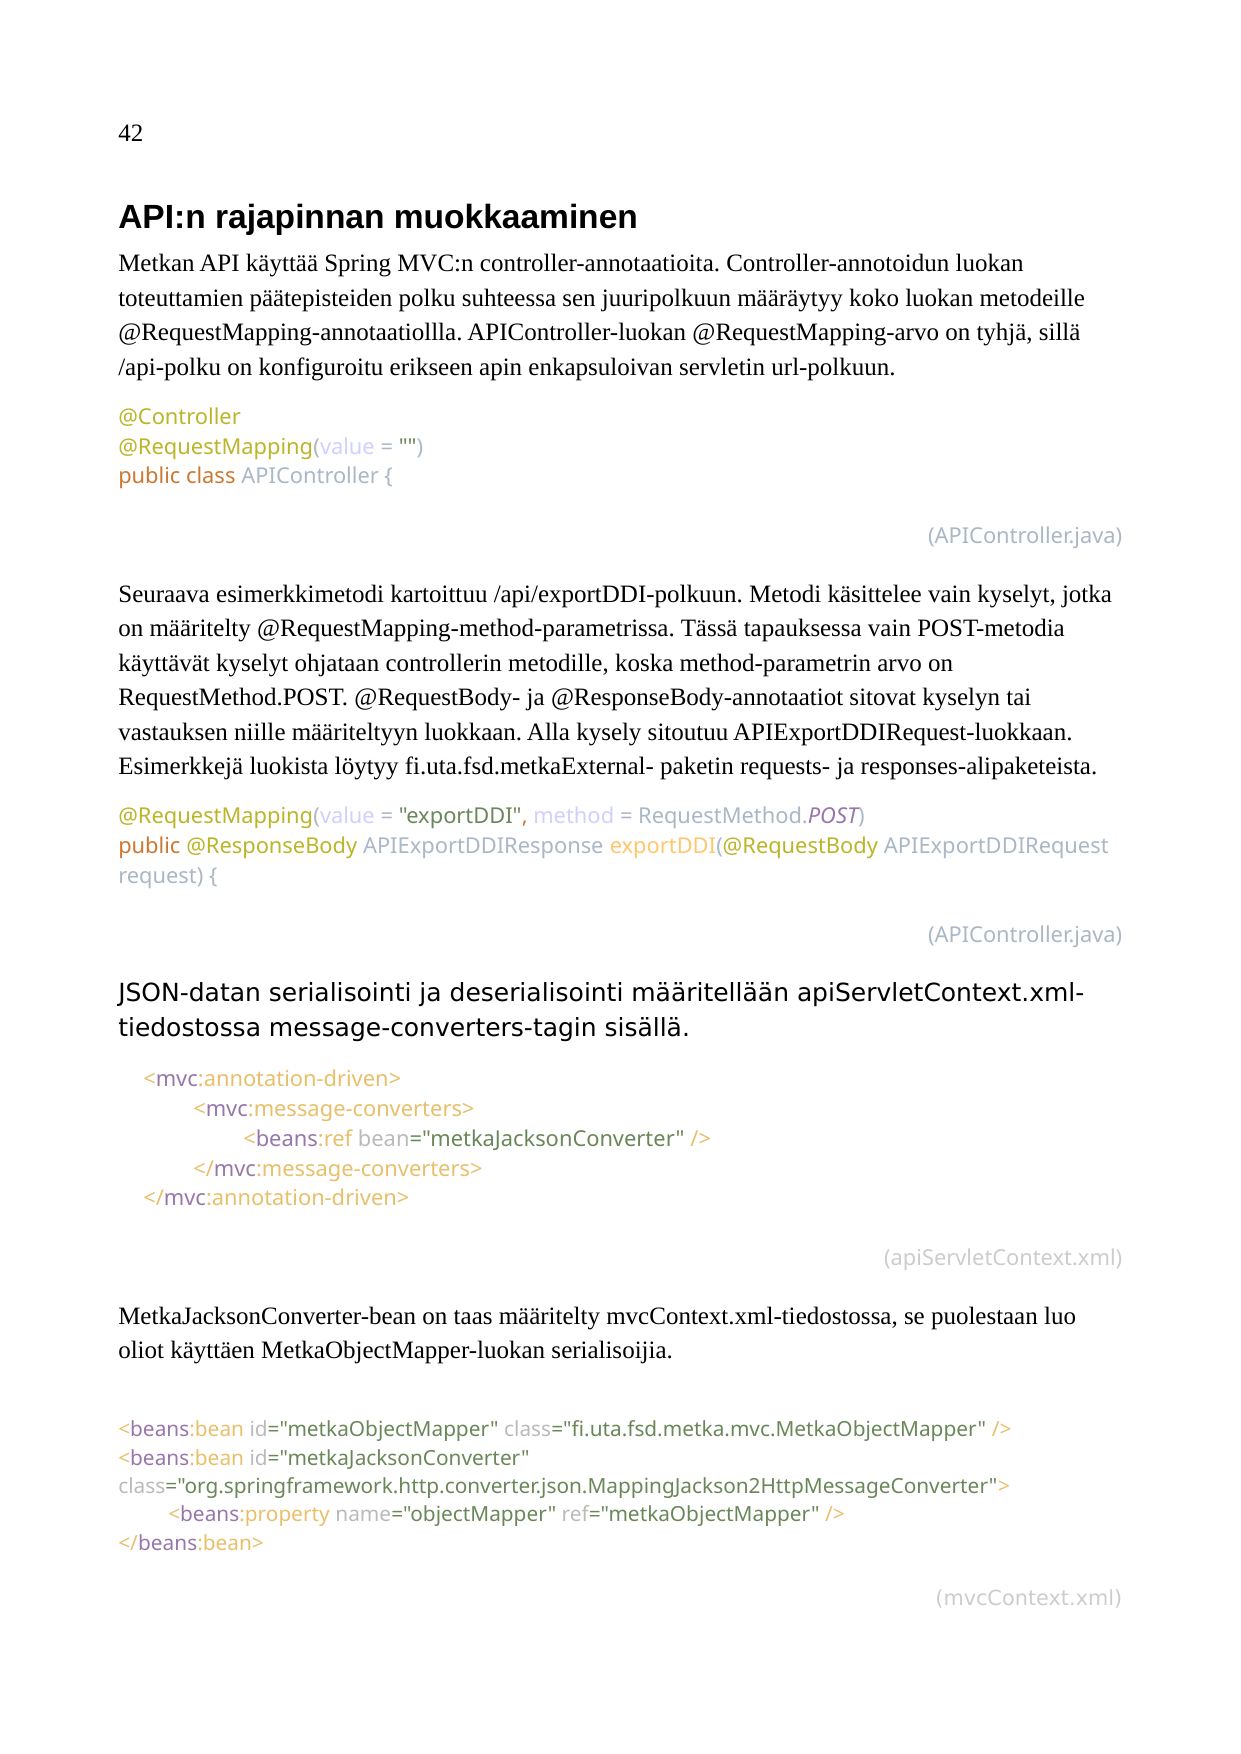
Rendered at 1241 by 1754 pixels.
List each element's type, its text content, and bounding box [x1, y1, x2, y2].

text @Controller [118, 401, 1122, 431]
text MetkaJacksonConverter-bean on taas määritelty mvcContext.xml-tiedostossa, se puolestaan luo oliot käyttäen MetkaObjectMapper-luokan serialisoijia. [118, 1301, 1122, 1364]
text <beans:ref bean="metkaJacksonConverter" /> [118, 1123, 1122, 1152]
text Seuraava esimerkkimetodi kartoittuu /api/exportDDI-polkuun. Metodi käsittelee vain kyselyt, jotka on määritelty @RequestMapping-method-parametrissa. Tässä tapauksessa vain POST-metodia käyttävät kyselyt ohjataan controllerin metodille, koska method-parametrin arvo on RequestMethod.POST. @RequestBody- ja @ResponseBody-annotaatiot sitovat kyselyn tai vastauksen niille määriteltyyn luokkaan. Alla kysely sitoutuu APIExportDDIRequest-luokkaan. Esimerkkejä luokista löytyy fi.uta.fsd.metkaExternal- paketin requests- ja responses-alipaketeista. [118, 579, 1122, 780]
subtitle API:n rajapinnan muokkaaminen [118, 197, 1122, 236]
text </mvc:annotation-driven> [118, 1182, 1122, 1212]
text (APIController.java) [118, 919, 1122, 949]
text public @ResponseBody APIExportDDIResponse exportDDI(@RequestBody APIExportDDIRequest request) { [118, 830, 1122, 890]
text @RequestMapping(value = "") [118, 431, 1122, 460]
text </mvc:message-converters> [118, 1152, 1122, 1182]
text public class APIController { [118, 460, 1122, 490]
text Metkan API käyttää Spring MVC:n controller-annotaatioita. Controller-annotoidun luokan toteuttamien päätepisteiden polku suhteessa sen juuripolkuun määräytyy koko luokan metodeille @RequestMapping-annotaatiollla. APIController-luokan @RequestMapping-arvo on tyhjä, sillä /api-polku on konfiguroitu erikseen apin enkapsuloivan servletin url-polkuun. [118, 248, 1122, 381]
text (mvcContext.xml) [118, 1586, 1122, 1610]
text @RequestMapping(value = "exportDDI", method = RequestMethod.POST) [118, 800, 1122, 830]
text <beans:bean id="metkaJacksonConverter" class="org.springframework.http.converter.json.MappingJackson2HttpMessageConverter"> [118, 1443, 1122, 1499]
text <mvc:annotation-driven> [118, 1063, 1122, 1093]
text <beans:property name="objectMapper" ref="metkaObjectMapper" /> [118, 1499, 1122, 1528]
text (APIController.java) [118, 520, 1122, 549]
text (apiServletContext.xml) [118, 1242, 1122, 1271]
text JSON-datan serialisointi ja deserialisointi määritellään apiServletContext.xml-tiedostossa message-converters-tagin sisällä. [118, 978, 1122, 1043]
text </beans:bean> [118, 1528, 1122, 1556]
text <mvc:message-converters> [118, 1093, 1122, 1123]
text <beans:bean id="metkaObjectMapper" class="fi.uta.fsd.metka.mvc.MetkaObjectMapper" /> [118, 1414, 1122, 1443]
